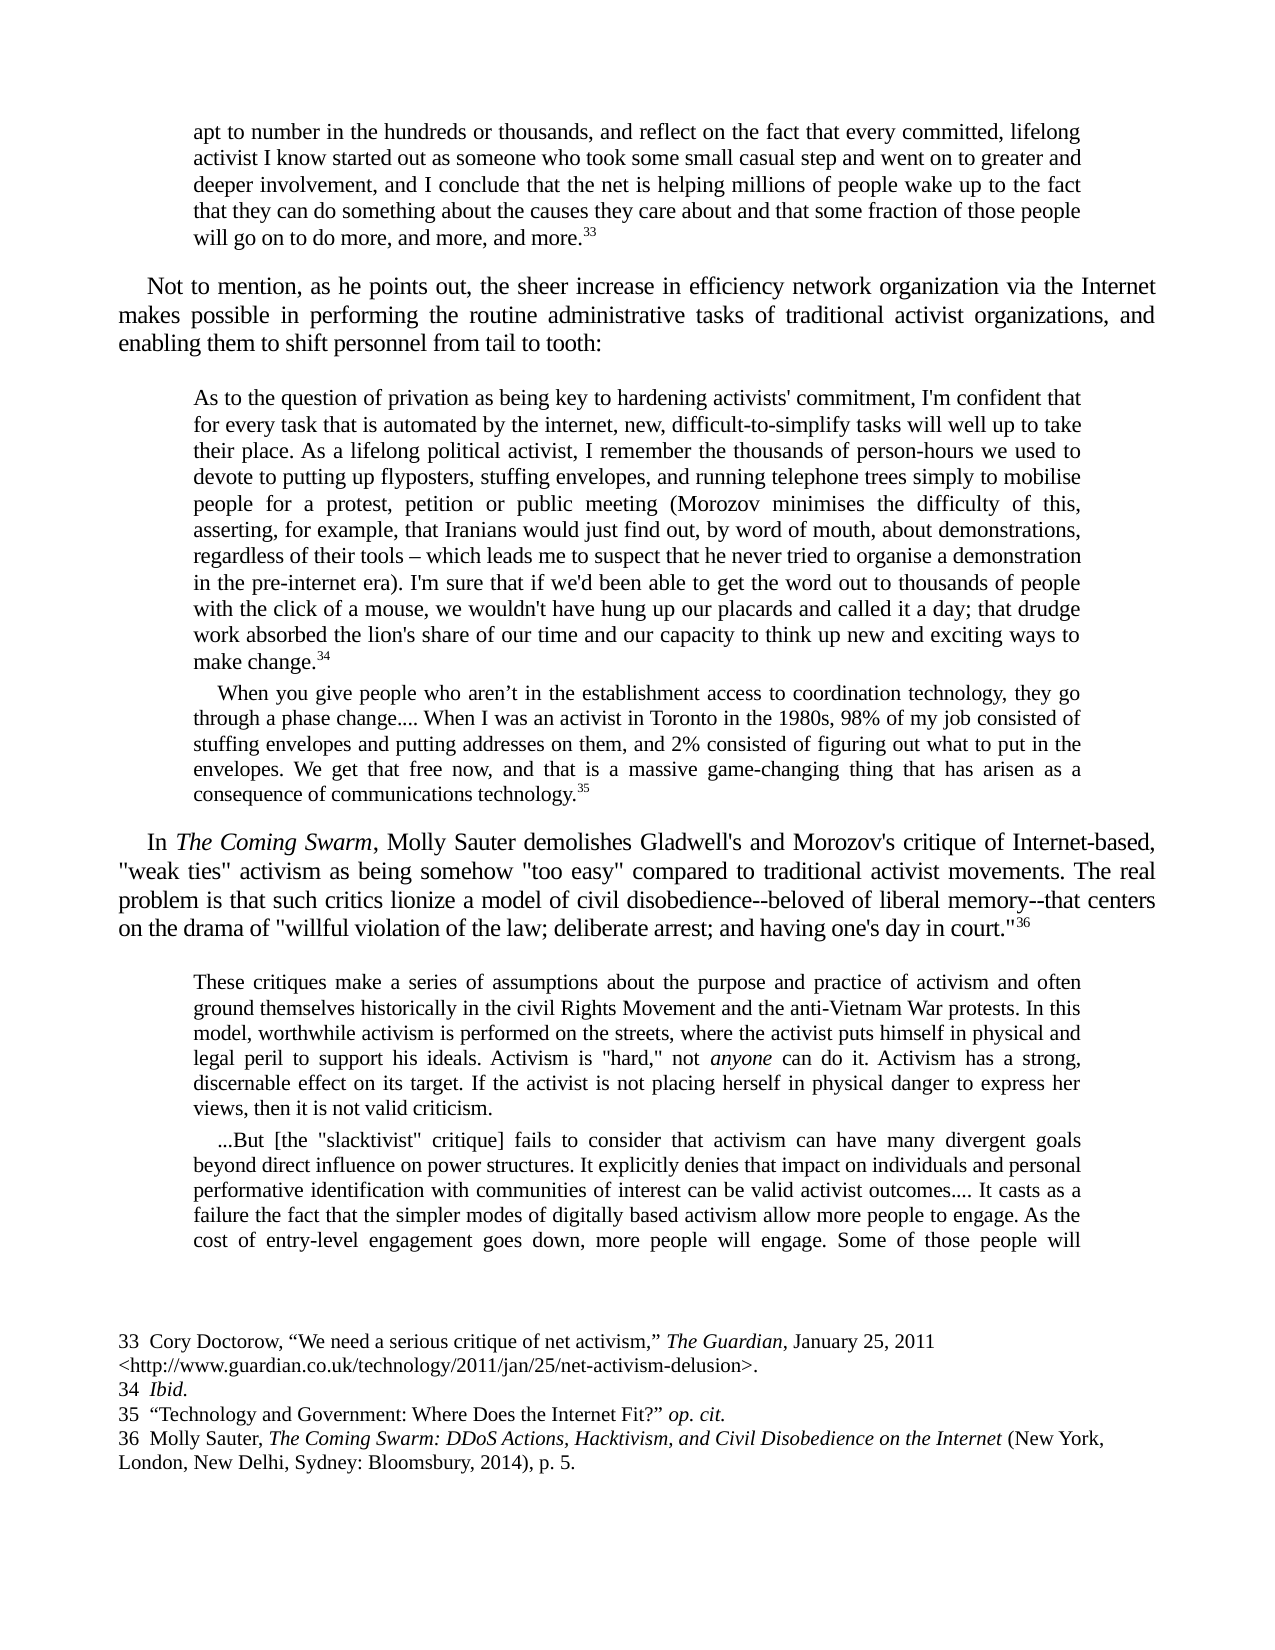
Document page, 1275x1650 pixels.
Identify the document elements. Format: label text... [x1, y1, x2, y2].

text Not to mention, as he points out, the sheer increase in efficiency network organization via the Internet makes possible in performing the routine administrative tasks of traditional activist organizations, and enabling them to shift personnel from tail to tooth: [118, 271, 1157, 357]
text ...But [the "slacktivist" critique] fails to consider that activism can have many divergent goals beyond direct influence on power structures. It explicitly denies that impact on individuals and personal performative identification with communities of interest can be valid activist outcomes.... It casts as a failure the fact that the simpler modes of digitally based activism allow more people to engage. As the cost of entry-level engagement goes down, more people will engage. Some of those people will [193, 1127, 1082, 1253]
text Cory Doctorow, “We need a serious critique of net activism,” The Guardian, January 25, 2011 <http://www.guardian.co.uk/technology/2011/jan/25/net-activism-delusion>. [118, 1329, 1157, 1377]
text As to the question of privation as being key to hardening activists' commitment, I'm confident that for every task that is automated by the internet, new, difficult-to-simplify tasks will well up to take their place. As a lifelong political activist, I remember the thousands of person-hours we used to devote to putting up flyposters, stuffing envelopes, and running telephone trees simply to mobilise people for a protest, petition or public meeting (Morozov minimises the difficulty of this, asserting, for example, that Iranians would just find out, by word of mouth, about demonstrations, regardless of their tools – which leads me to suspect that he never tried to organise a demonstration in the pre-internet era). I'm sure that if we'd been able to get the word out to thousands of people with the click of a mouse, we wouldn't have hung up our placards and called it a day; that drudge work absorbed the lion's share of our time and our capacity to think up new and exciting ways to make change. [193, 384, 1082, 674]
text “Technology and Government: Where Does the Internet Fit?” op. cit. [118, 1401, 1157, 1426]
text Ibid. [118, 1377, 1157, 1401]
text These critiques make a series of assumptions about the purpose and practice of activism and often ground themselves historically in the civil Rights Movement and the anti-Vietnam War protests. In this model, worthwhile activism is performed on the streets, where the activist puts himself in physical and legal peril to support his ideals. Activism is "hard," not anyone can do it. Activism has a strong, discernable effect on its target. If the activist is not placing herself in physical danger to express her views, then it is not valid criticism. [193, 969, 1082, 1121]
text When you give people who aren’t in the establishment access to coordination technology, they go through a phase change.... When I was an activist in Toronto in the 1980s, 98% of my job consisted of stuffing envelopes and putting addresses on them, and 2% consisted of figuring out what to put in the envelopes. We get that free now, and that is a massive game-changing thing that has arisen as a consequence of communications technology. [193, 680, 1082, 806]
text Molly Sauter, The Coming Swarm: DDoS Actions, Hacktivism, and Civil Disobedience on the Internet (New York, London, New Delhi, Sydney: Bloomsbury, 2014), p. 5. [118, 1426, 1157, 1474]
text In The Coming Swarm, Molly Sauter demolishes Gladwell's and Morozov's critique of Internet-based, "weak ties" activism as being somehow "too easy" compared to traditional activist movements. The real problem is that such critics lionize a model of civil disobedience--beloved of liberal memory--that centers on the drama of "willful violation of the law; deliberate arrest; and having one's day in court." [118, 827, 1157, 942]
text apt to number in the hundreds or thousands, and reflect on the fact that every committed, lifelong activist I know started out as someone who took some small casual step and went on to greater and deeper involvement, and I conclude that the net is helping millions of people wake up to the fact that they can do something about the causes they care about and that some fraction of those people will go on to do more, and more, and more. [193, 118, 1082, 250]
